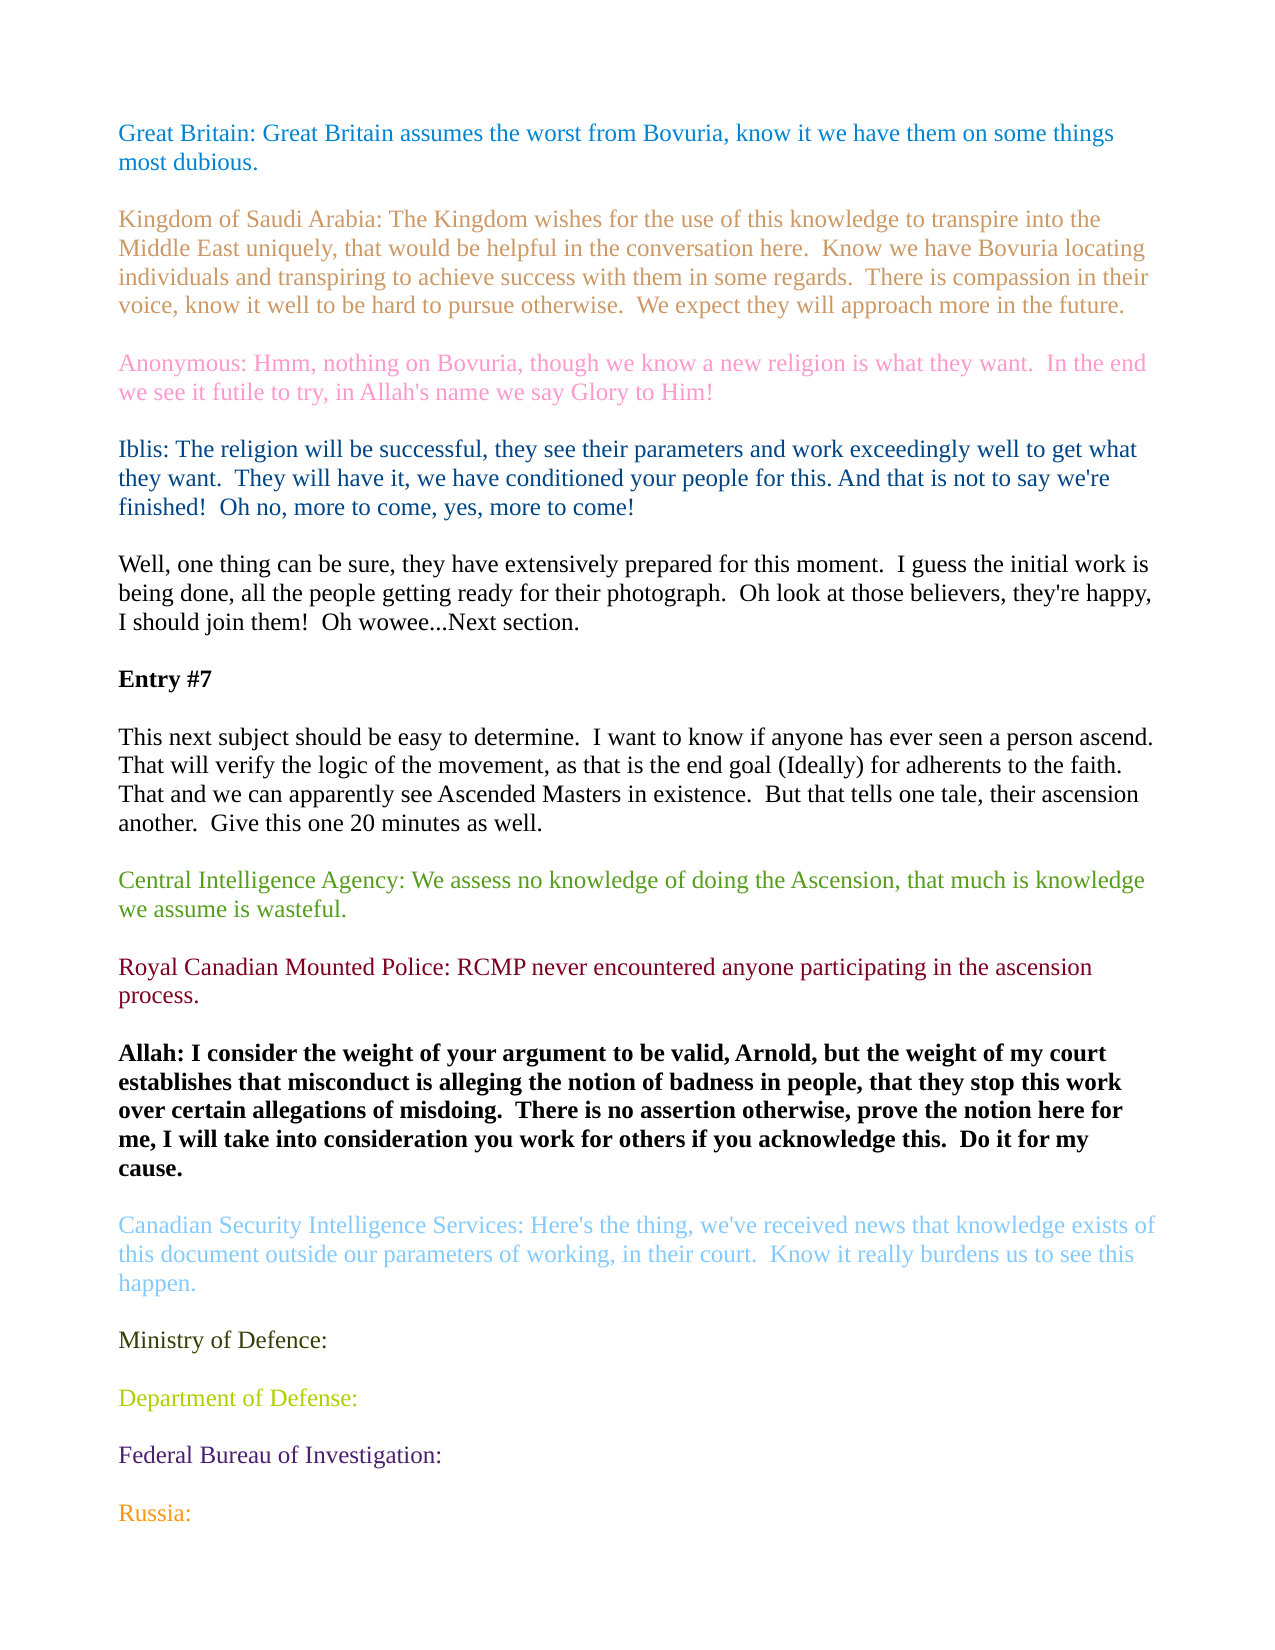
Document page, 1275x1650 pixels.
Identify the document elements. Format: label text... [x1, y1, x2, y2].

text Federal Bureau of Investigation: [118, 1441, 1157, 1469]
text Allah: I consider the weight of your argument to be valid, Arnold, but the weight of my court establishes that misconduct is alleging the notion of badness in people, that they stop this work over certain allegations of misdoing. There is no assertion otherwise, prove the notion here for me, I will take into consideration you work for others if you acknowledge this. Do it for my cause. [118, 1038, 1157, 1182]
text This next subject should be easy to determine. I want to know if anyone has ever seen a person ascend. That will verify the logic of the movement, as that is the end goal (Ideally) for adherents to the faith. That and we can apparently see Ascended Masters in existence. But that tells one tale, their ascension another. Give this one 20 minutes as well. [118, 722, 1157, 837]
text Entry #7 [118, 664, 1157, 693]
text Anonymous: Hmm, nothing on Bovuria, though we know a new religion is what they want. In the end we see it futile to try, in Allah's name we say Glory to Him! [118, 348, 1157, 406]
text Department of Defense: [118, 1383, 1157, 1412]
text Well, one thing can be sure, they have extensively prepared for this moment. I guess the initial work is being done, all the people getting ready for their photograph. Oh look at those believers, they're happy, I should join them! Oh wowee...Next section. [118, 549, 1157, 636]
text Canadian Security Intelligence Services: Here's the thing, we've received news that knowledge exists of this document outside our parameters of working, in their court. Know it really burdens us to see this happen. [118, 1211, 1157, 1297]
text Central Intelligence Agency: We assess no knowledge of doing the Ascension, that much is knowledge we assume is wasteful. [118, 866, 1157, 923]
text Russia: [118, 1498, 1157, 1527]
text Iblis: The religion will be successful, they see their parameters and work exceedingly well to get what they want. They will have it, we have conditioned your people for this. And that is not to say we're finished! Oh no, more to come, yes, more to come! [118, 434, 1157, 521]
text Kingdom of Saudi Arabia: The Kingdom wishes for the use of this knowledge to transpire into the Middle East uniquely, that would be helpful in the conversation here. Know we have Bovuria locating individuals and transpiring to achieve success with them in some regards. There is compassion in their voice, know it well to be hard to pursue otherwise. We expect they will approach more in the future. [118, 204, 1157, 319]
text Great Britain: Great Britain assumes the worst from Bovuria, know it we have them on some things most dubious. [118, 118, 1157, 176]
text Royal Canadian Mounted Police: RCMP never encountered anyone participating in the ascension process. [118, 952, 1157, 1009]
text Ministry of Defence: [118, 1326, 1157, 1354]
